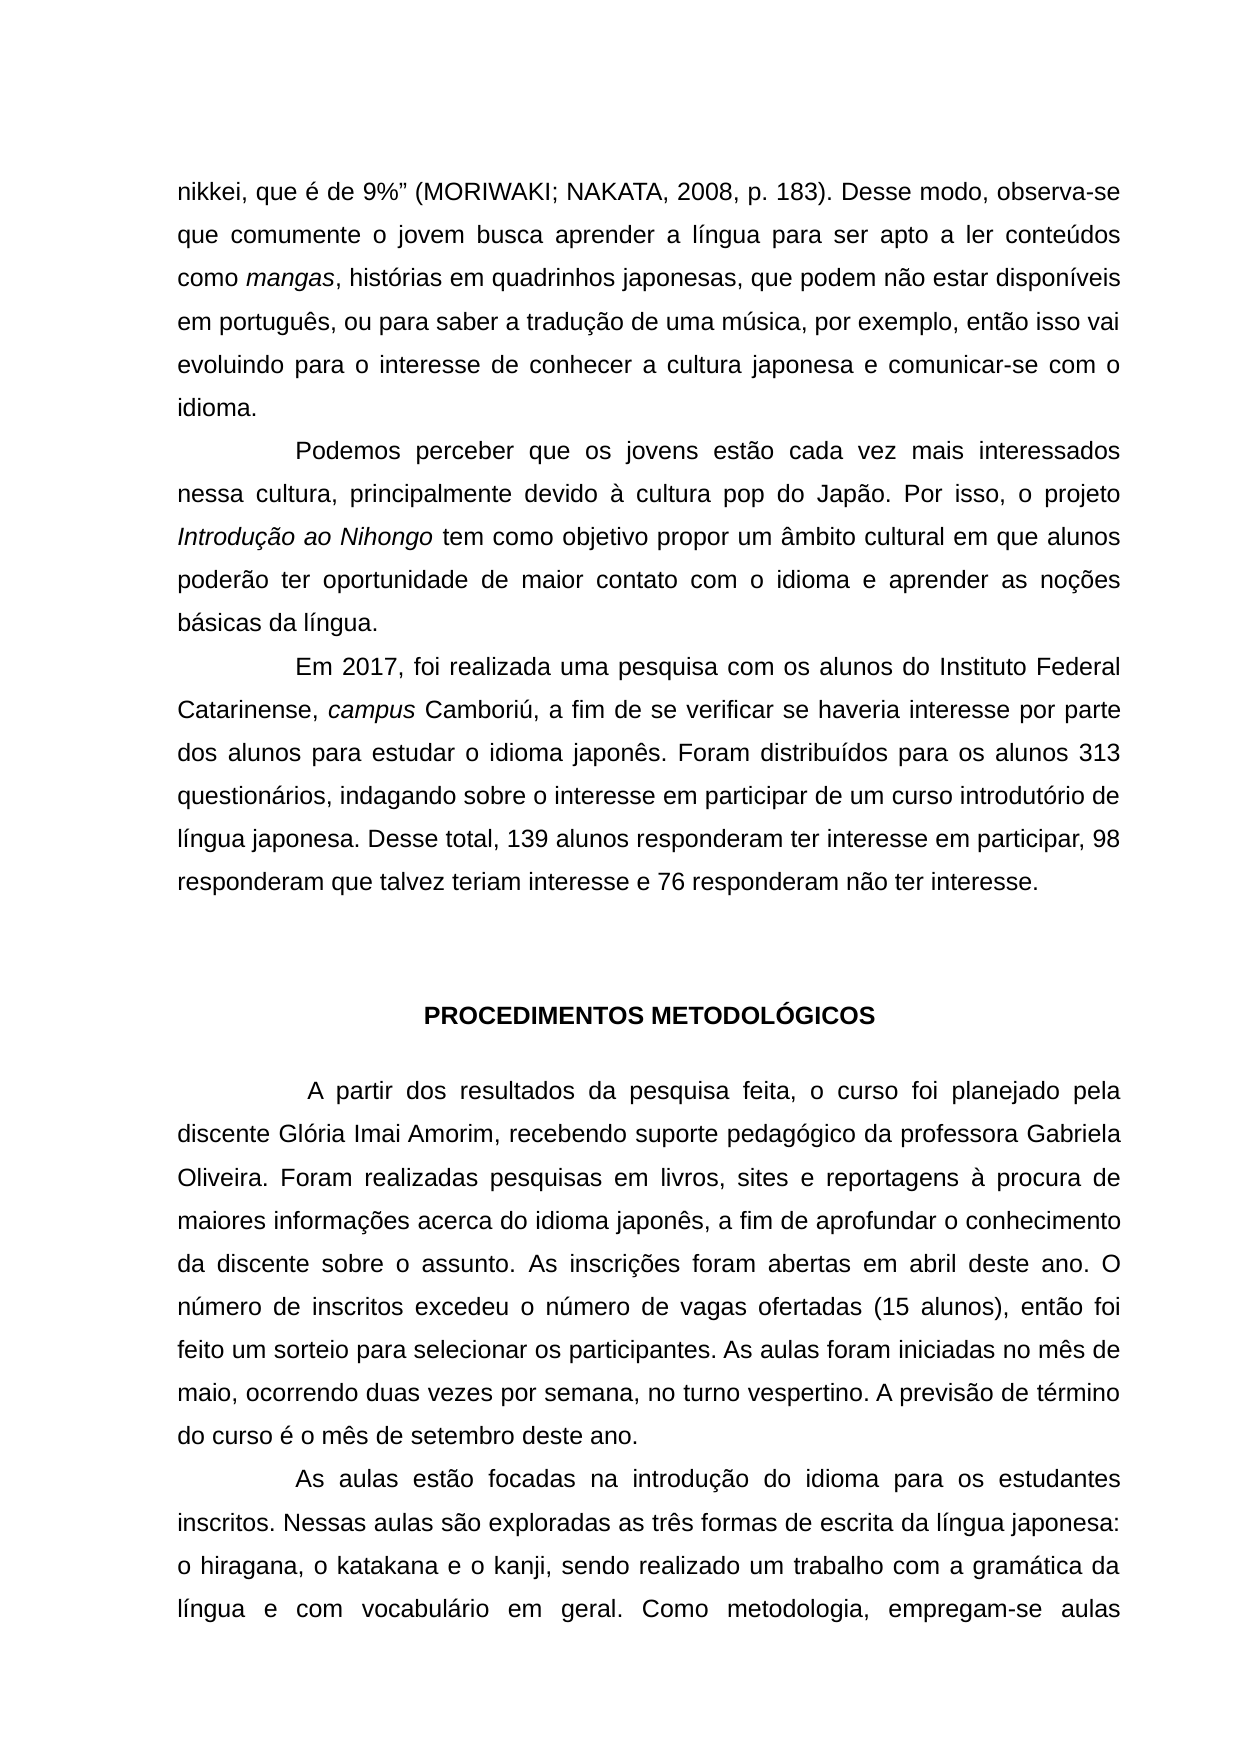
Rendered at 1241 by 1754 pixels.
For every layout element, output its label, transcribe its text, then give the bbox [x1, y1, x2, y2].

text As aulas estão focadas na introdução do idioma para os estudantes inscritos. Nessas aulas são exploradas as três formas de escrita da língua japonesa: o hiragana, o katakana e o kanji, sendo realizado um trabalho com a gramática da língua e com vocabulário em geral. Como metodologia, empregam-se aulas [177, 1464, 1122, 1622]
text Podemos perceber que os jovens estão cada vez mais interessados nessa cultura, principalmente devido à cultura pop do Japão. Por isso, o projeto Introdução ao Nihongo tem como objetivo propor um âmbito cultural em que alunos poderão ter oportunidade de maior contato com o idioma e aprender as noções básicas da língua. [177, 436, 1122, 637]
text PROCEDIMENTOS METODOLÓGICOS [177, 1001, 1122, 1029]
text nikkei, que é de 9%” (MORIWAKI; NAKATA, 2008, p. 183). Desse modo, observa-se que comumente o jovem busca aprender a língua para ser apto a ler conteúdos como mangas, histórias em quadrinhos japonesas, que podem não estar disponíveis em português, ou para saber a tradução de uma música, por exemplo, então isso vai evoluindo para o interesse de conhecer a cultura japonesa e comunicar-se com o idioma. [177, 177, 1122, 421]
text Em 2017, foi realizada uma pesquisa com os alunos do Instituto Federal Catarinense, campus Camboriú, a fim de se verificar se haveria interesse por parte dos alunos para estudar o idioma japonês. Foram distribuídos para os alunos 313 questionários, indagando sobre o interesse em participar de um curso introdutório de língua japonesa. Desse total, 139 alunos responderam ter interesse em participar, 98 responderam que talvez teriam interesse e 76 responderam não ter interesse. [177, 651, 1122, 896]
text A partir dos resultados da pesquisa feita, o curso foi planejado pela discente Glória Imai Amorim, recebendo suporte pedagógico da professora Gabriela Oliveira. Foram realizadas pesquisas em livros, sites e reportagens à procura de maiores informações acerca do idioma japonês, a fim de aprofundar o conhecimento da discente sobre o assunto. As inscrições foram abertas em abril deste ano. O número de inscritos excedeu o número de vagas ofertadas (15 alunos), então foi feito um sorteio para selecionar os participantes. As aulas foram iniciadas no mês de maio, ocorrendo duas vezes por semana, no turno vespertino. A previsão de término do curso é o mês de setembro deste ano. [177, 1076, 1122, 1450]
